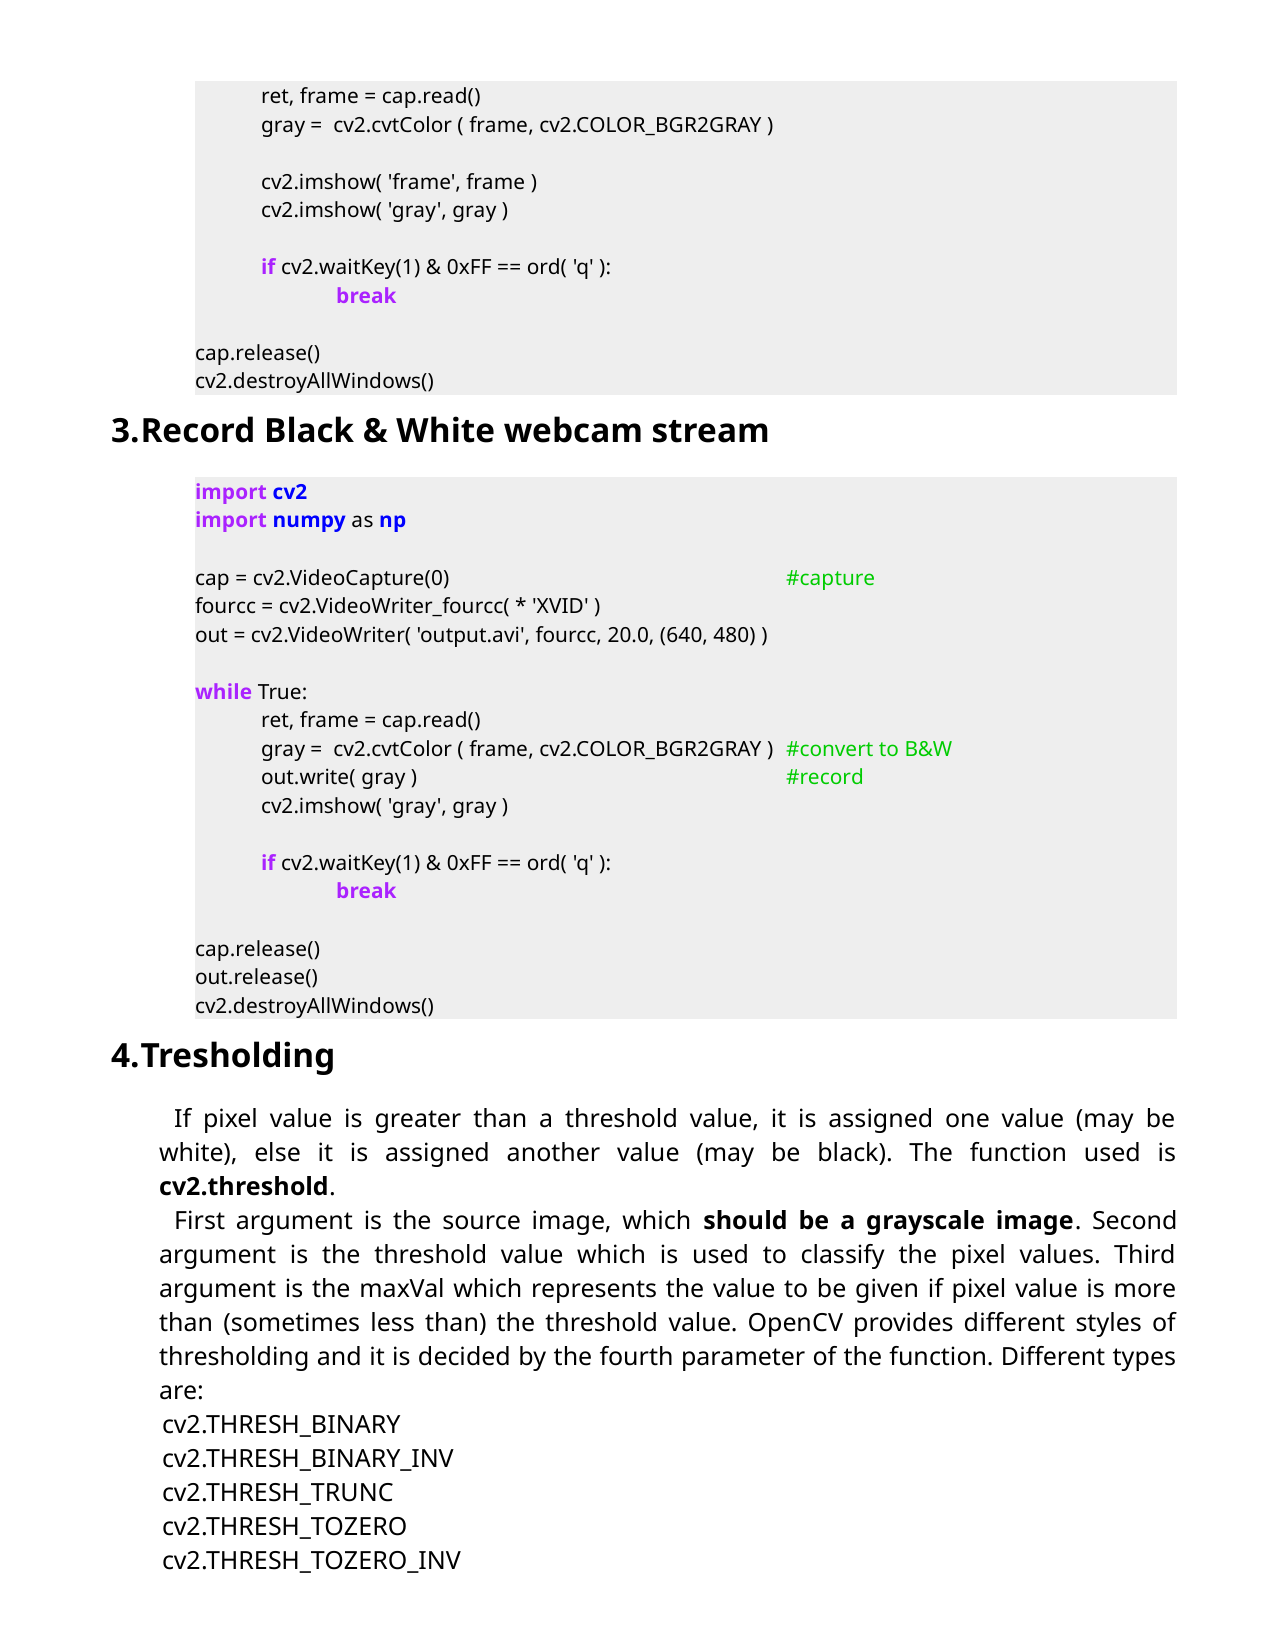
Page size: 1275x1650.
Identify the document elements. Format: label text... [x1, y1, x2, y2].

text gray = cv2.cvtColor ( frame, cv2.COLOR_BGR2GRAY ) [195, 109, 1177, 138]
list cv2.THRESH_BINARY_INV [162, 1441, 1177, 1475]
text cv2.imshow( 'frame', frame ) [195, 167, 1177, 195]
text if cv2.waitKey(1) & 0xFF == ord( 'q' ): [195, 252, 1177, 281]
text cap.release() [195, 933, 1177, 962]
text ret, frame = cap.read() [195, 705, 1177, 734]
text break [195, 281, 1177, 309]
text cap.release() [195, 338, 1177, 366]
text break [195, 876, 1177, 905]
text cv2.imshow( 'gray', gray ) [195, 195, 1177, 224]
text while True: [195, 677, 1177, 705]
text out.release() [195, 962, 1177, 991]
text fourcc = cv2.VideoWriter_fourcc( * 'XVID' ) [195, 591, 1177, 619]
list cv2.THRESH_TRUNC [162, 1475, 1177, 1509]
subtitle Record Black & White webcam stream [111, 407, 1177, 453]
text import numpy as np [195, 505, 1177, 534]
text cap = cv2.VideoCapture(0) #capture [195, 562, 1177, 591]
text First argument is the source image, which should be a grayscale image. Second argument is the threshold value which is used to classify the pixel values. Third argument is the maxVal which represents the value to be given if pixel value is more than (sometimes less than) the threshold value. OpenCV provides different styles of thresholding and it is decided by the fourth parameter of the function. Different types are: [159, 1203, 1177, 1407]
text gray = cv2.cvtColor ( frame, cv2.COLOR_BGR2GRAY ) #convert to B&W [195, 734, 1177, 762]
text if cv2.waitKey(1) & 0xFF == ord( 'q' ): [195, 848, 1177, 876]
text cv2.destroyAllWindows() [195, 366, 1177, 395]
subtitle Tresholding [111, 1031, 1177, 1077]
list cv2.THRESH_TOZERO_INV [162, 1543, 1177, 1577]
text out = cv2.VideoWriter( 'output.avi', fourcc, 20.0, (640, 480) ) [195, 619, 1177, 648]
list cv2.THRESH_TOZERO [162, 1509, 1177, 1543]
text If pixel value is greater than a threshold value, it is assigned one value (may be white), else it is assigned another value (may be black). The function used is cv2.threshold. [159, 1101, 1177, 1203]
text cv2.destroyAllWindows() [195, 991, 1177, 1019]
text import cv2 [195, 477, 1177, 505]
text out.write( gray ) #record [195, 762, 1177, 791]
text cv2.imshow( 'gray', gray ) [195, 791, 1177, 819]
list cv2.THRESH_BINARY [162, 1407, 1177, 1441]
text ret, frame = cap.read() [195, 81, 1177, 109]
